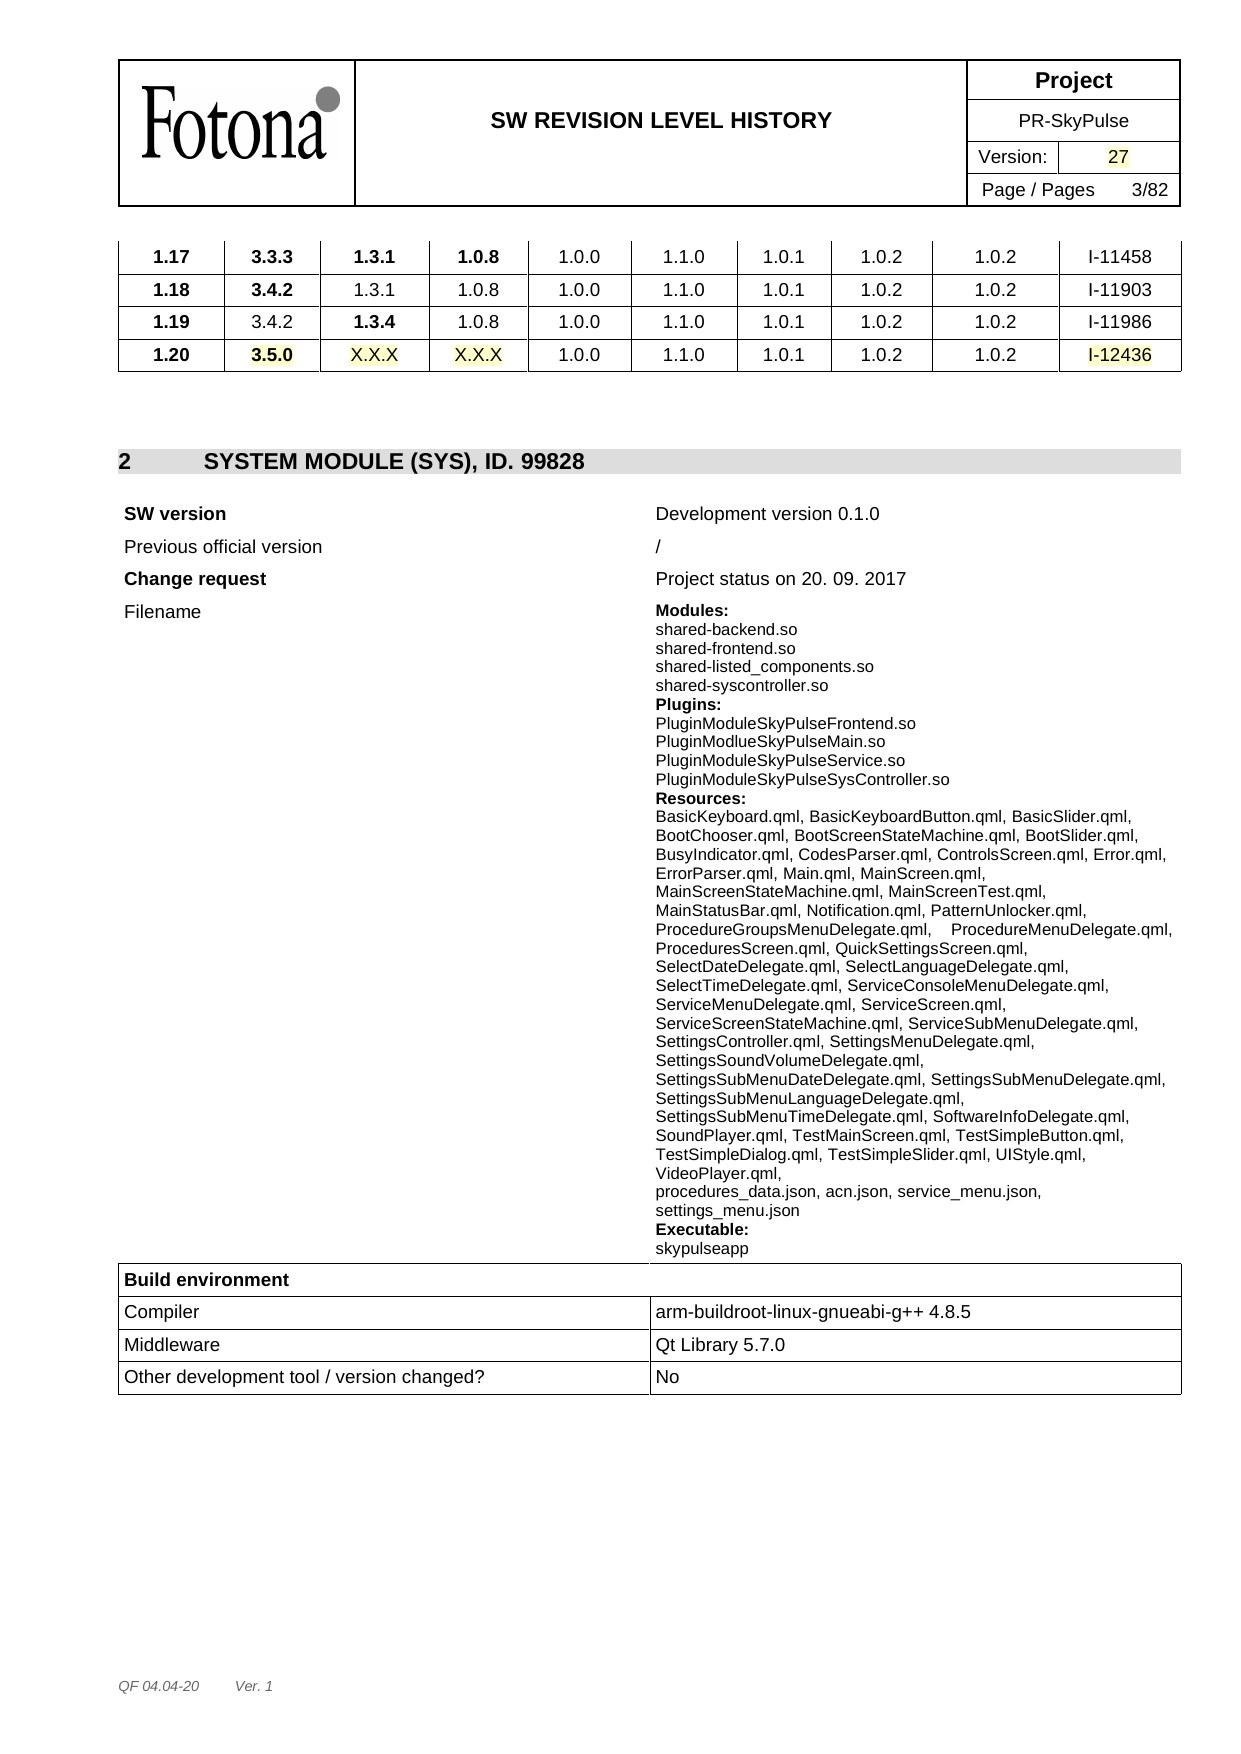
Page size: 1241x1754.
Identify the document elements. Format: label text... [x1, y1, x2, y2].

table_header Development version 0.1.0 [650, 498, 1181, 531]
table_cell Other development tool / version changed? [119, 1362, 649, 1394]
table_cell 1.0.0 [529, 241, 631, 274]
table_cell 1.0.2 [933, 307, 1058, 339]
table_cell X.X.X [430, 340, 527, 371]
table_cell Qt Library 5.7.0 [651, 1330, 1181, 1361]
table_cell 1.1.0 [632, 307, 737, 339]
table_cell 1.0.2 [832, 275, 932, 306]
table_cell 1.17 [119, 241, 224, 274]
table_cell 1.0.0 [529, 340, 631, 371]
table_cell X.X.X [321, 340, 429, 371]
table_cell / [650, 531, 1181, 563]
table_cell I-12436 [1060, 340, 1181, 371]
table_cell 3.4.2 [225, 307, 319, 339]
table_cell 1.0.0 [529, 275, 631, 306]
table_cell No [651, 1362, 1181, 1394]
table_cell 1.18 [119, 275, 224, 306]
table_cell 1.0.1 [738, 340, 831, 371]
table_cell I-11903 [1060, 275, 1181, 306]
table_cell 1.1.0 [632, 340, 737, 371]
table_cell 1.0.2 [933, 340, 1058, 371]
table_cell 1.0.1 [738, 241, 831, 274]
table_cell 1.0.8 [430, 241, 527, 274]
table_cell 3.5.0 [225, 340, 319, 371]
table_cell 1.0.1 [738, 275, 831, 306]
table_cell 1.0.2 [832, 307, 932, 339]
table_cell Build environment [119, 1264, 1181, 1296]
table_cell Change request [118, 563, 649, 596]
table_cell Compiler [119, 1297, 649, 1329]
table_cell 1.0.1 [738, 307, 831, 339]
table_cell Filename [118, 596, 649, 1263]
table_cell Modules: shared-backend.so shared-frontend.so shared-listed_components.so shared-syscontroller.so Plugins: PluginModuleSkyPulseFrontend.so PluginModlueSkyPulseMain.so PluginModuleSkyPulseService.so PluginModuleSkyPulseSysController.so Resources: BasicKeyboard.qml, BasicKeyboardButton.qml, BasicSlider.qml, BootChooser.qml, BootScreenStateMachine.qml, BootSlider.qml, BusyIndicator.qml, CodesParser.qml, ControlsScreen.qml, Error.qml, ErrorParser.qml, Main.qml, MainScreen.qml, MainScreenStateMachine.qml, MainScreenTest.qml, MainStatusBar.qml, Notification.qml, PatternUnlocker.qml, ProcedureGroupsMenuDelegate.qml, ProcedureMenuDelegate.qml, ProceduresScreen.qml, QuickSettingsScreen.qml, SelectDateDelegate.qml, SelectLanguageDelegate.qml, SelectTimeDelegate.qml, ServiceConsoleMenuDelegate.qml, ServiceMenuDelegate.qml, ServiceScreen.qml, ServiceScreenStateMachine.qml, ServiceSubMenuDelegate.qml, SettingsController.qml, SettingsMenuDelegate.qml, SettingsSoundVolumeDelegate.qml, SettingsSubMenuDateDelegate.qml, SettingsSubMenuDelegate.qml, SettingsSubMenuLanguageDelegate.qml, SettingsSubMenuTimeDelegate.qml, SoftwareInfoDelegate.qml, SoundPlayer.qml, TestMainScreen.qml, TestSimpleButton.qml, TestSimpleDialog.qml, TestSimpleSlider.qml, UIStyle.qml, VideoPlayer.qml, procedures_data.json, acn.json, service_menu.json, settings_menu.json Executable: skypulseapp [650, 596, 1181, 1263]
table_cell 1.20 [119, 340, 224, 371]
table_cell 1.3.4 [321, 307, 429, 339]
table_cell 3.3.3 [225, 241, 319, 274]
table_cell 1.1.0 [632, 275, 737, 306]
table_cell Project status on 20. 09. 2017 [650, 563, 1181, 596]
table_cell 1.0.2 [933, 275, 1058, 306]
table_cell 1.0.2 [832, 241, 932, 274]
table_cell 1.0.2 [933, 241, 1058, 274]
table_cell I-11458 [1060, 241, 1181, 274]
table_cell 1.1.0 [632, 241, 737, 274]
table_cell I-11986 [1060, 307, 1181, 339]
table_cell Previous official version [118, 531, 649, 563]
table_cell 1.0.8 [430, 275, 527, 306]
table_cell 3.4.2 [225, 275, 319, 306]
table_cell 1.0.0 [529, 307, 631, 339]
table_cell 1.3.1 [321, 241, 429, 274]
table_header SW version [118, 498, 649, 531]
table_cell 1.3.1 [321, 275, 429, 306]
table_cell 1.0.8 [430, 307, 527, 339]
subtitle SYSTEM MODULE (SYS), id. 99828 [118, 449, 1181, 474]
table_cell 1.0.2 [832, 340, 932, 371]
table_cell arm-buildroot-linux-gnueabi-g++ 4.8.5 [651, 1297, 1181, 1329]
table_cell 1.19 [119, 307, 224, 339]
table_cell Middleware [119, 1330, 649, 1361]
